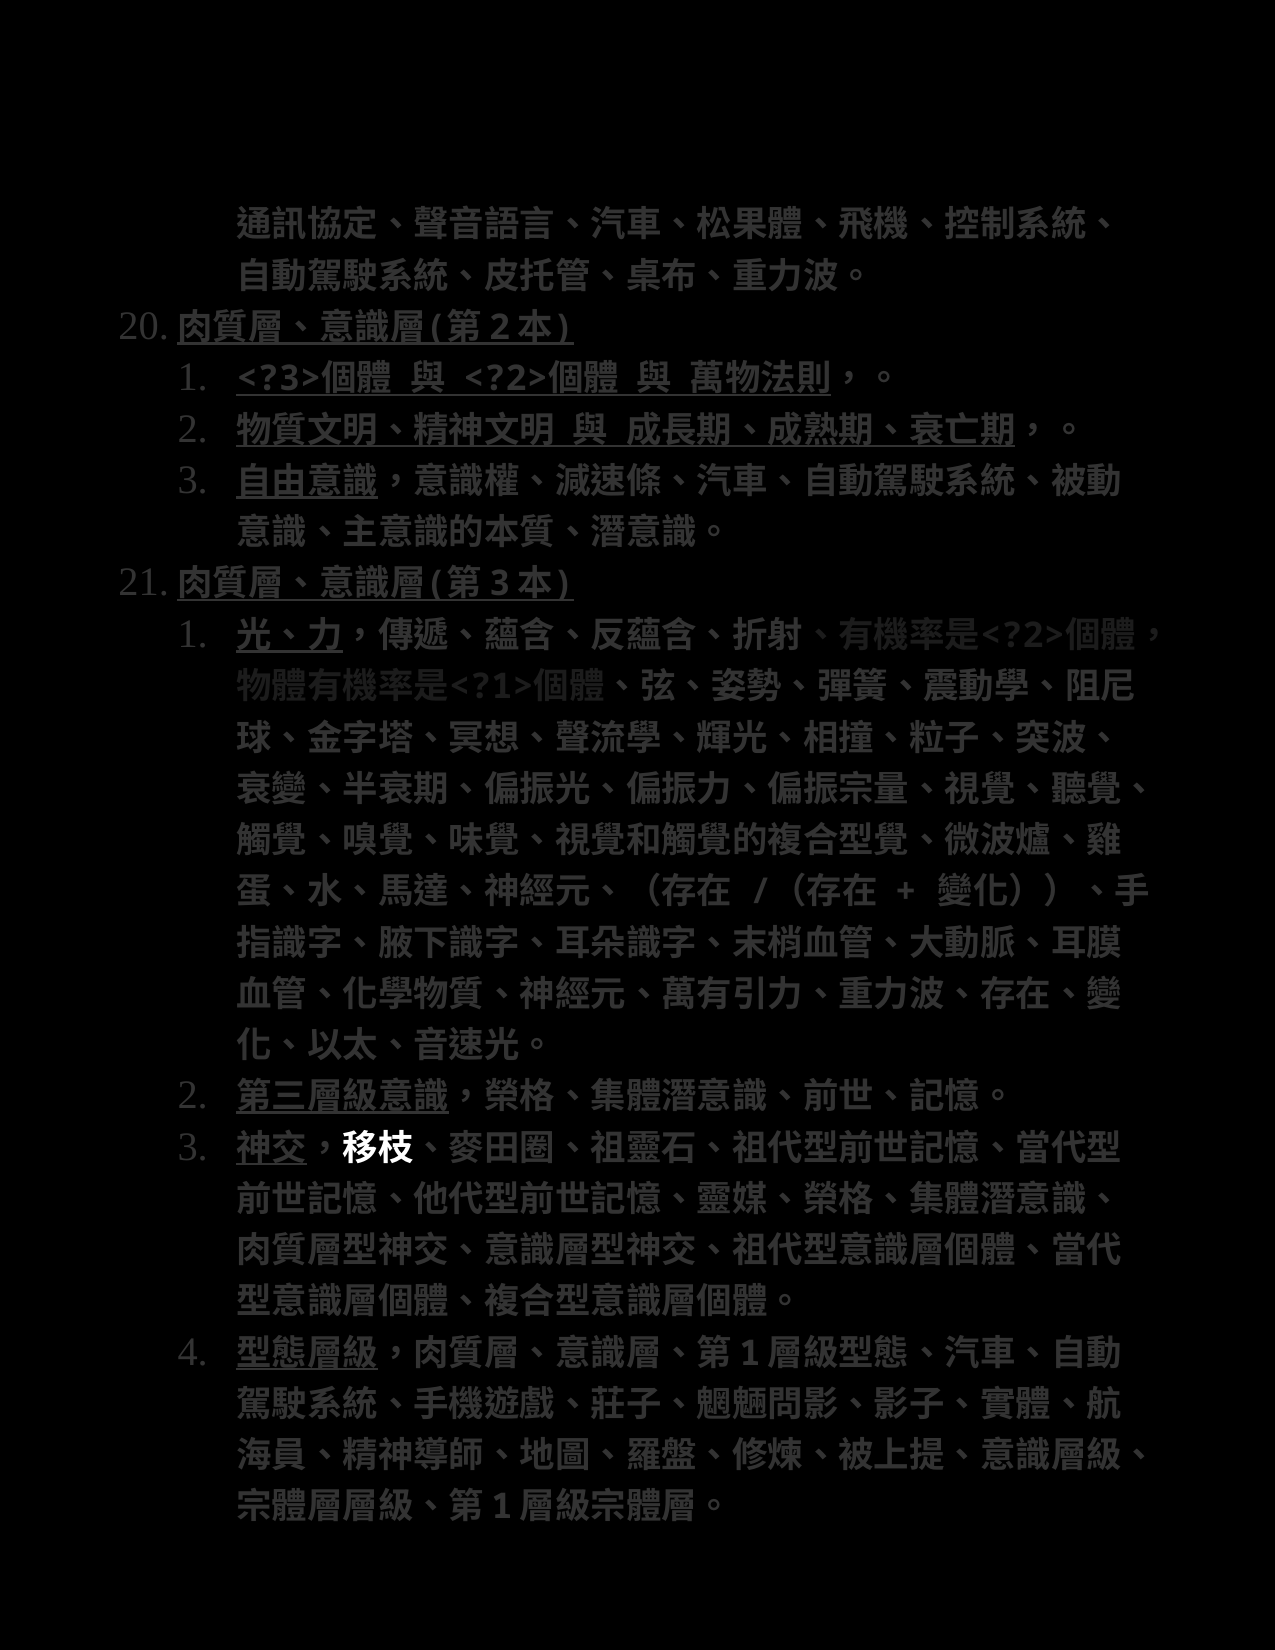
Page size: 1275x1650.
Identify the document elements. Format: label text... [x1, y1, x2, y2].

list 型態層級，肉質層、意識層、第1層級型態、汽車、自動駕駛系統、手機遊戲、莊子、魍魎問影、影子、實體、航海員、精神導師、地圖、羅盤、修煉、被上提、意識層級、宗體層層級、第1層級宗體層。 [177, 1324, 1157, 1529]
list 物質文明、精神文明 與 成長期、成熟期、衰亡期，。 [177, 401, 1157, 452]
list 神交，移枝、麥田圈、祖靈石、祖代型前世記憶、當代型前世記憶、他代型前世記憶、靈媒、榮格、集體潛意識、肉質層型神交、意識層型神交、祖代型意識層個體、當代型意識層個體、複合型意識層個體。 [177, 1119, 1157, 1324]
list 通訊協定、聲音語言、汽車、松果體、飛機、控制系統、自動駕駛系統、皮托管、桌布、重力波。 [177, 196, 1157, 298]
list 自由意識，意識權、減速條、汽車、自動駕駛系統、被動意識、主意識的本質、潛意識。 [177, 452, 1157, 555]
list 肉質層、意識層(第2本) [118, 298, 1157, 350]
list 第三層級意識，榮格、集體潛意識、前世、記憶。 [177, 1068, 1157, 1119]
list <?3>個體 與 <?2>個體 與 萬物法則，。 [177, 350, 1157, 401]
list 肉質層、意識層(第3本) [118, 555, 1157, 606]
list 光、力，傳遞、蘊含、反蘊含、折射、有機率是<?2>個體，物體有機率是<?1>個體、弦、姿勢、彈簧、震動學、阻尼球、金字塔、冥想、聲流學、輝光、相撞、粒子、突波、衰變、半衰期、偏振光、偏振力、偏振宗量、視覺、聽覺、觸覺、嗅覺、味覺、視覺和觸覺的複合型覺、微波爐、雞蛋、水、馬達、神經元、（存在 /（存在 + 變化））、手指識字、腋下識字、耳朵識字、末梢血管、大動脈、耳膜血管、化學物質、神經元、萬有引力、重力波、存在、變化、以太、音速光。 [177, 606, 1157, 1068]
